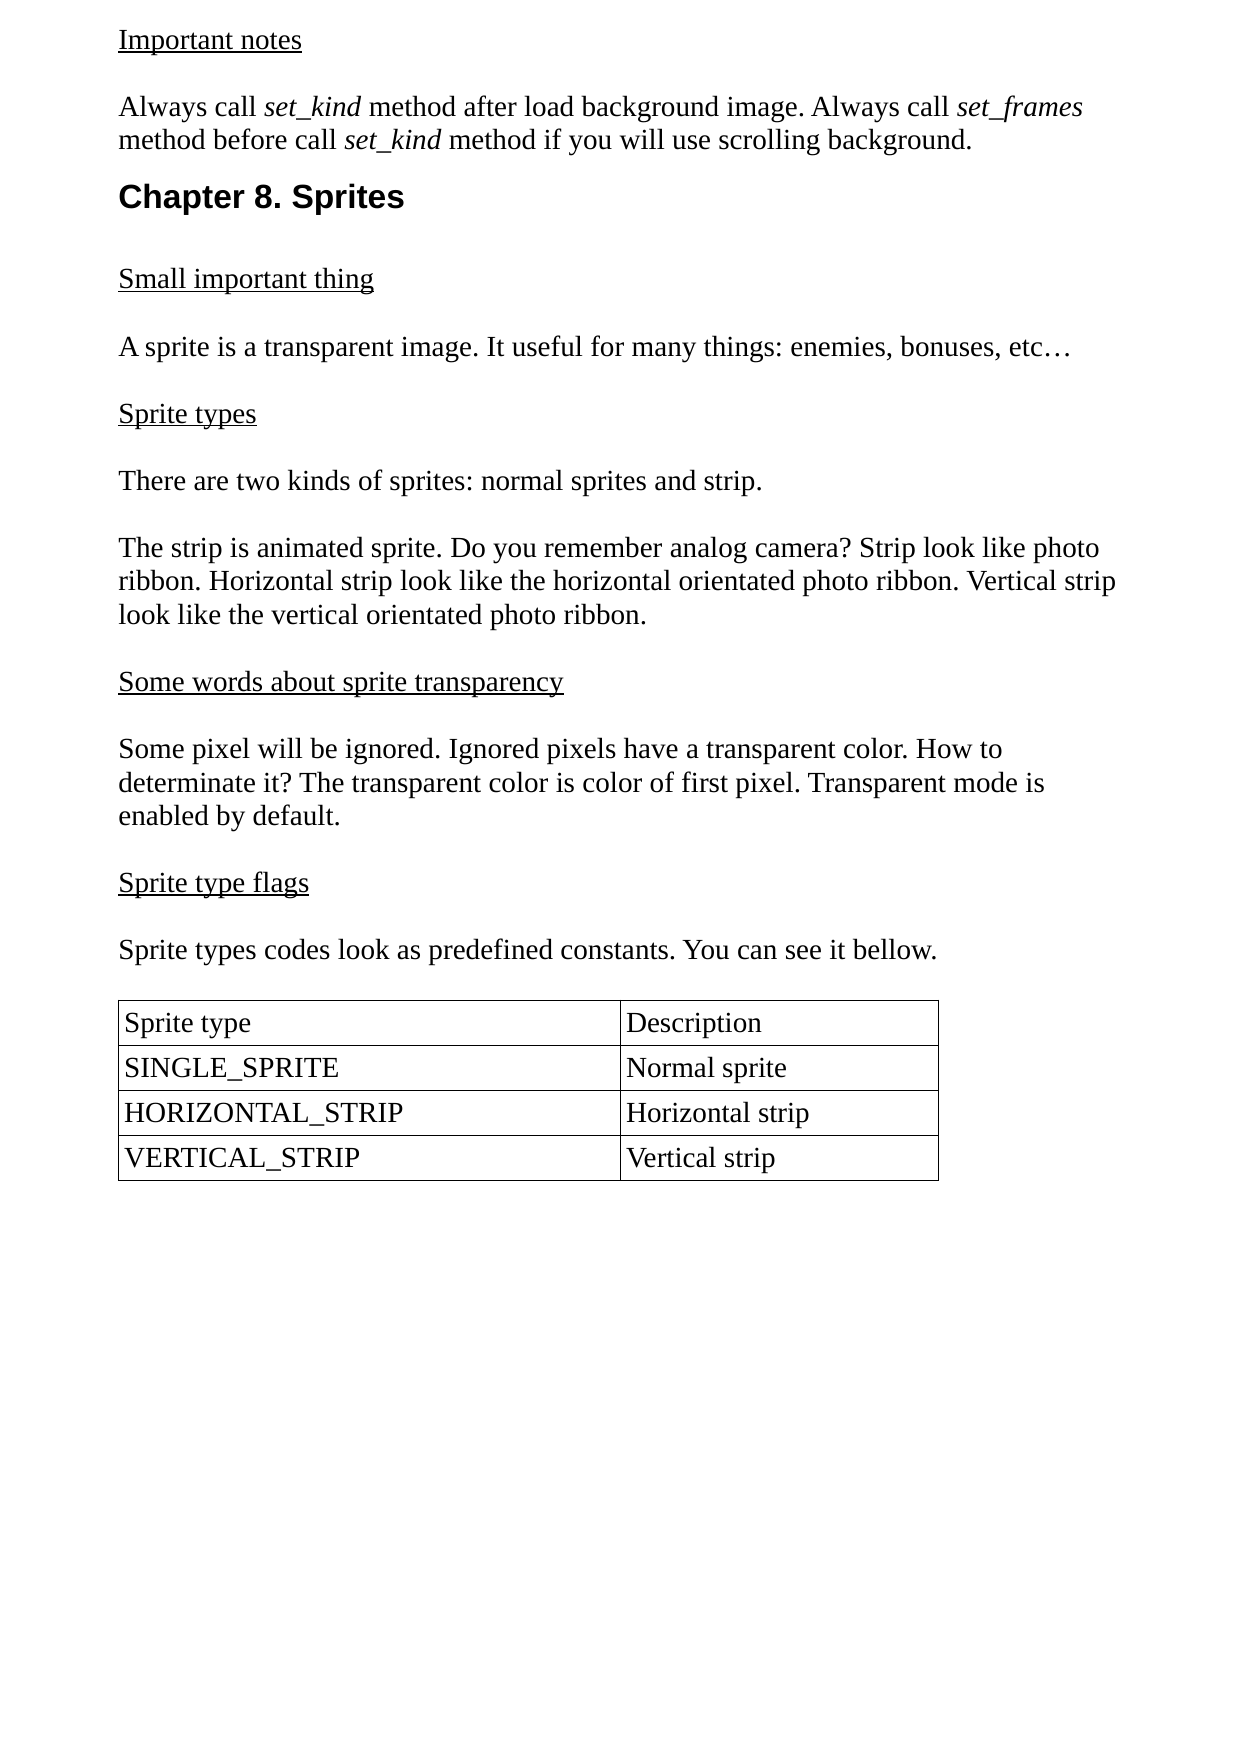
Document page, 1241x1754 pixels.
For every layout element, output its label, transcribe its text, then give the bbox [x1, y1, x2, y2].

text There are two kinds of sprites: normal sprites and strip. [118, 463, 1122, 496]
text The strip is animated sprite. Do you remember analog camera? Strip look like photo ribbon. Horizontal strip look like the horizontal orientated photo ribbon. Vertical strip look like the vertical orientated photo ribbon. [118, 530, 1122, 631]
text A sprite is a transparent image. It useful for many things: enemies, bonuses, etc… [118, 329, 1122, 362]
table_cell Vertical strip [621, 1136, 938, 1180]
table_cell VERTICAL_STRIP [119, 1136, 620, 1180]
text Sprite type flags [118, 865, 1122, 899]
text Some words about sprite transparency [118, 664, 1122, 698]
subtitle Chapter 8. Sprites [118, 177, 1122, 216]
text Important notes [118, 22, 1122, 55]
text Sprite types codes look as predefined constants. You can see it bellow. [118, 932, 1122, 966]
text Always call set_kind method after load background image. Always call set_frames method before call set_kind method if you will use scrolling background. [118, 89, 1122, 156]
table_cell SINGLE_SPRITE [119, 1046, 620, 1090]
table_header Description [621, 1001, 938, 1044]
table_cell HORIZONTAL_STRIP [119, 1091, 620, 1135]
text Some pixel will be ignored. Ignored pixels have a transparent color. How to determinate it? The transparent color is color of first pixel. Transparent mode is enabled by default. [118, 731, 1122, 832]
table_cell Normal sprite [621, 1046, 938, 1090]
text Small important thing [118, 262, 1122, 295]
table_header Sprite type [119, 1001, 620, 1044]
text Sprite types [118, 396, 1122, 429]
table_cell Horizontal strip [621, 1091, 938, 1135]
